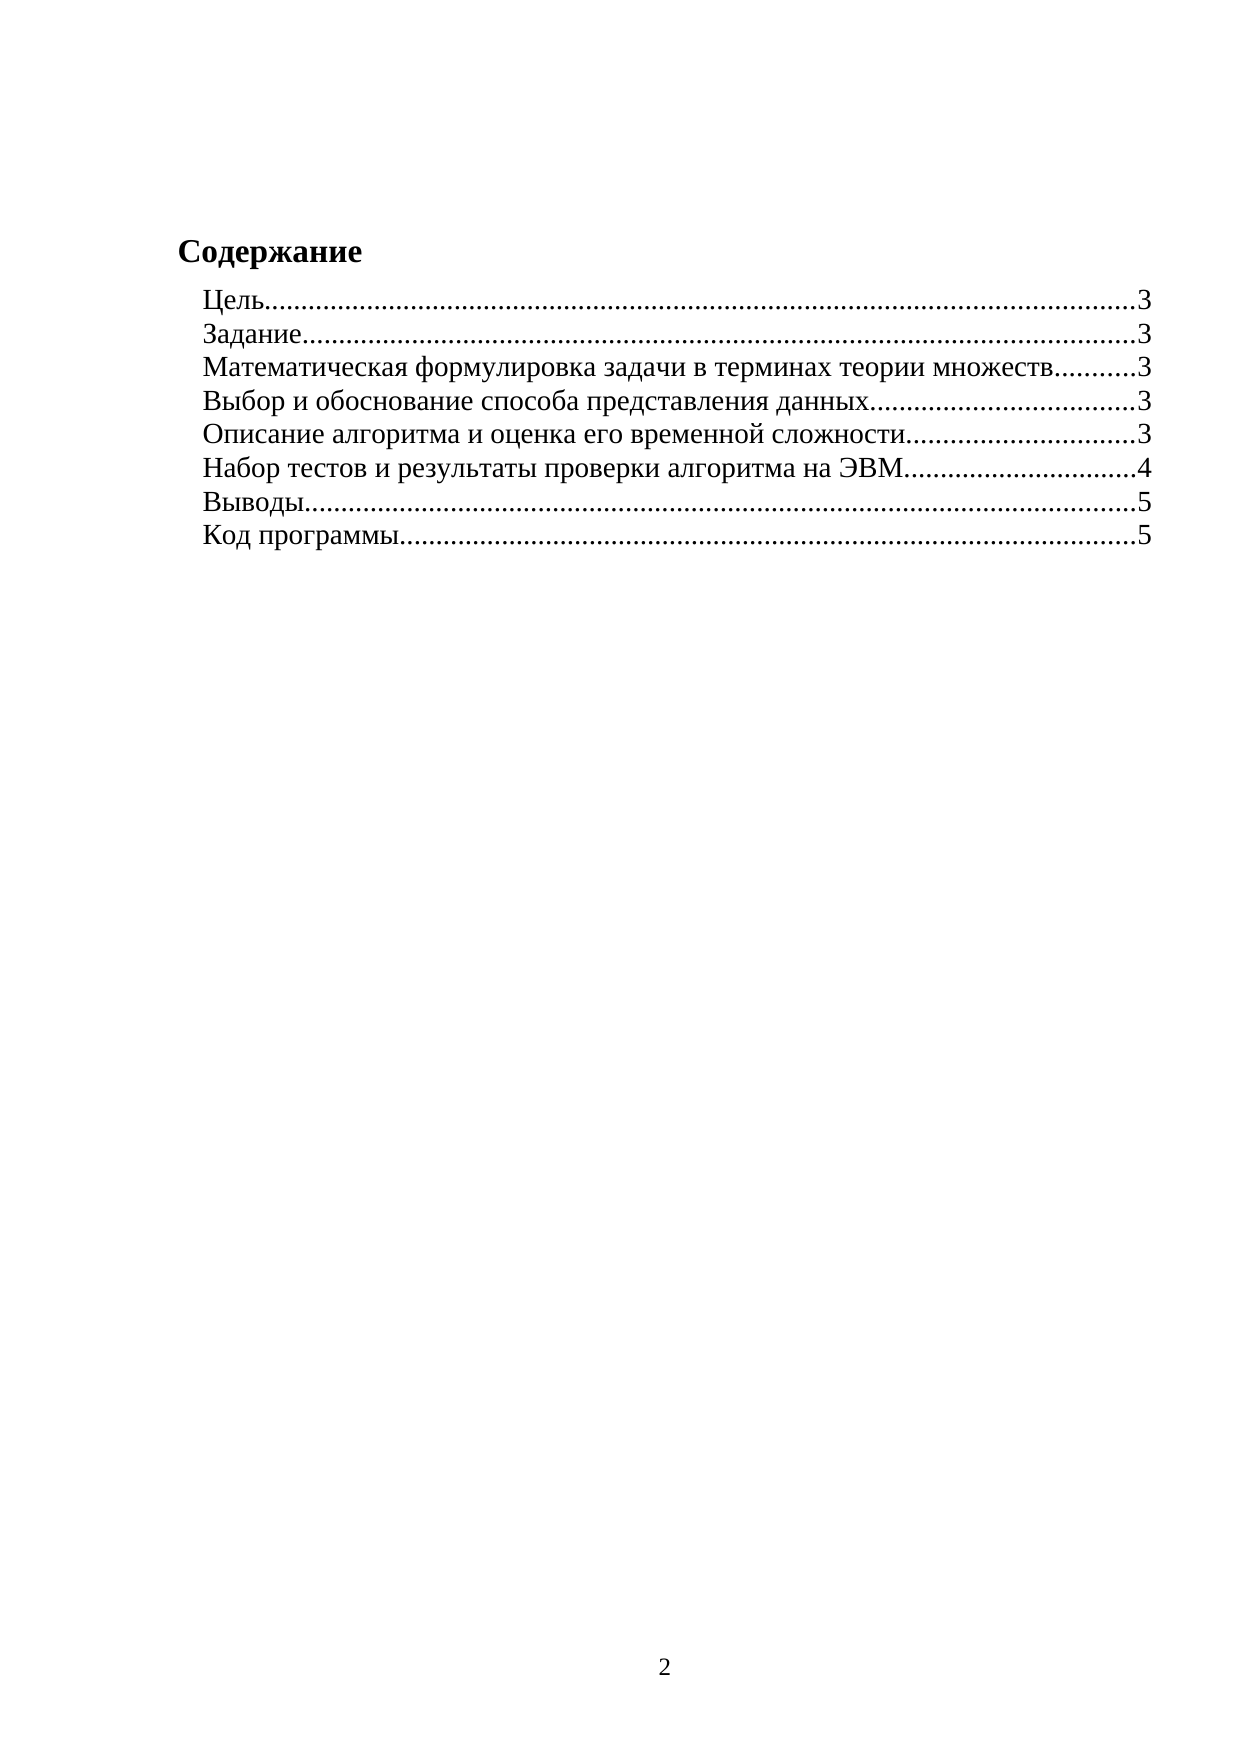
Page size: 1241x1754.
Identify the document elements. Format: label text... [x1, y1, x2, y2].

text Задание 3 [202, 316, 1152, 349]
text Код программы 5 [202, 517, 1152, 551]
text Набор тестов и результаты проверки алгоритма на ЭВМ. 4 [202, 450, 1152, 484]
text Описание алгоритма и оценка его временной сложности. 3 [202, 417, 1152, 450]
text Цель 3 [202, 282, 1152, 316]
text Математическая формулировка задачи в терминах теории множеств. 3 [202, 349, 1152, 383]
subtitle Содержание [177, 232, 1152, 270]
text Выводы 5 [202, 484, 1152, 517]
text Выбор и обоснование способа представления данных. 3 [202, 383, 1152, 417]
